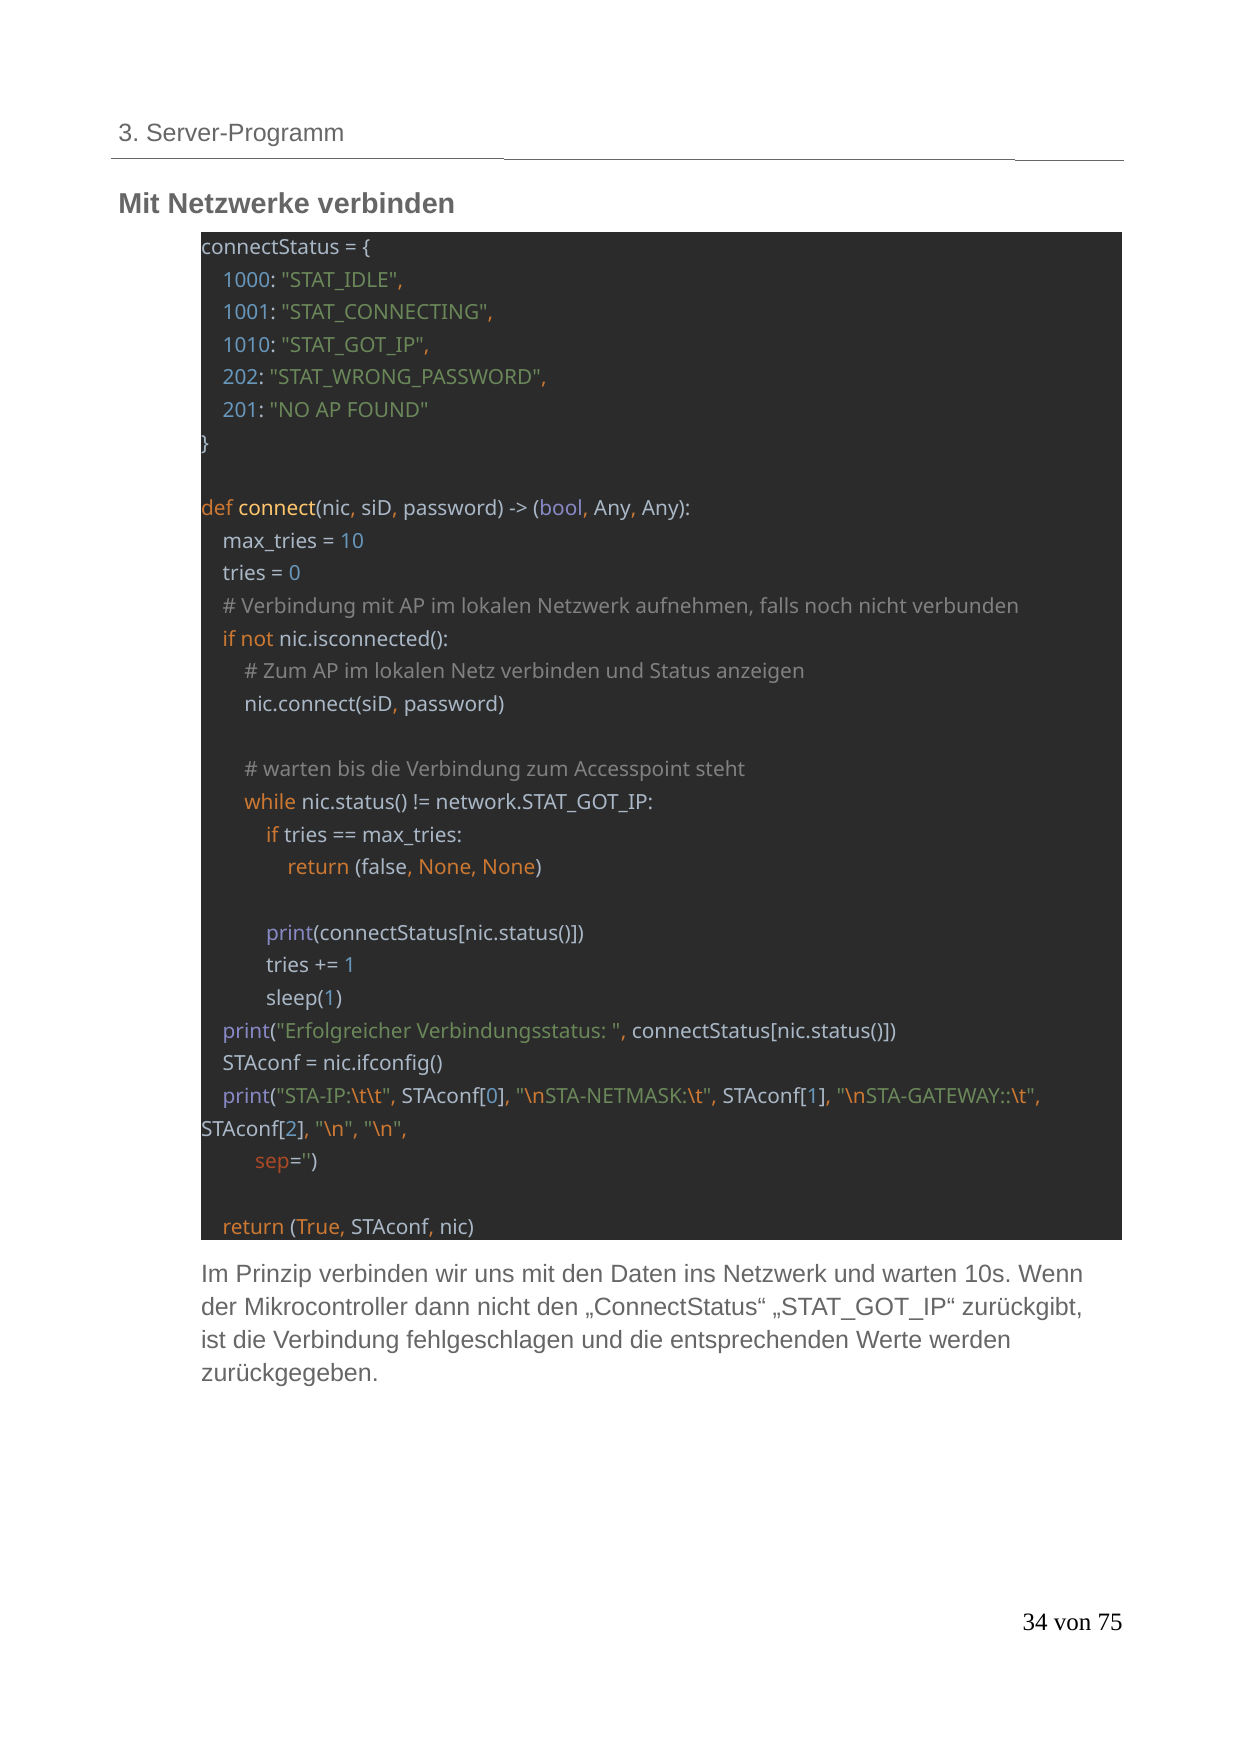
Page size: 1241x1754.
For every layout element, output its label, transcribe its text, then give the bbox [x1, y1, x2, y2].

subtitle Mit Netzwerke verbinden [118, 187, 1122, 219]
text connectStatus = { 1000: "STAT_IDLE", 1001: "STAT_CONNECTING", 1010: "STAT_GOT_IP", 202: "STAT_WRONG_PASSWORD", 201: "NO AP FOUND" } def connect(nic, siD, password) -> (bool, Any, Any): max_tries = 10 tries = 0 # Verbindung mit AP im lokalen Netzwerk aufnehmen, falls noch nicht verbunden if not nic.isconnected(): # Zum AP im lokalen Netz verbinden und Status anzeigen nic.connect(siD, password) # warten bis die Verbindung zum Accesspoint steht while nic.status() != network.STAT_GOT_IP: if tries == max_tries: return (false, None, None) print(connectStatus[nic.status()]) tries += 1 sleep(1) print("Erfolgreicher Verbindungsstatus: ", connectStatus[nic.status()]) STAconf = nic.ifconfig() print("STA-IP:\t\t", STAconf[0], "\nSTA-NETMASK:\t", STAconf[1], "\nSTA-GATEWAY::\t", STAconf[2], "\n", "\n", sep='') return (True, STAconf, nic) [201, 232, 1122, 1240]
text 3. Server-Programm [118, 118, 1122, 147]
text Im Prinzip verbinden wir uns mit den Daten ins Netzwerk und warten 10s. Wenn der Mikrocontroller dann nicht den „ConnectStatus“ „STAT_GOT_IP“ zurückgibt, ist die Verbindung fehlgeschlagen und die entsprechenden Werte werden zurückgegeben. [201, 1259, 1122, 1387]
